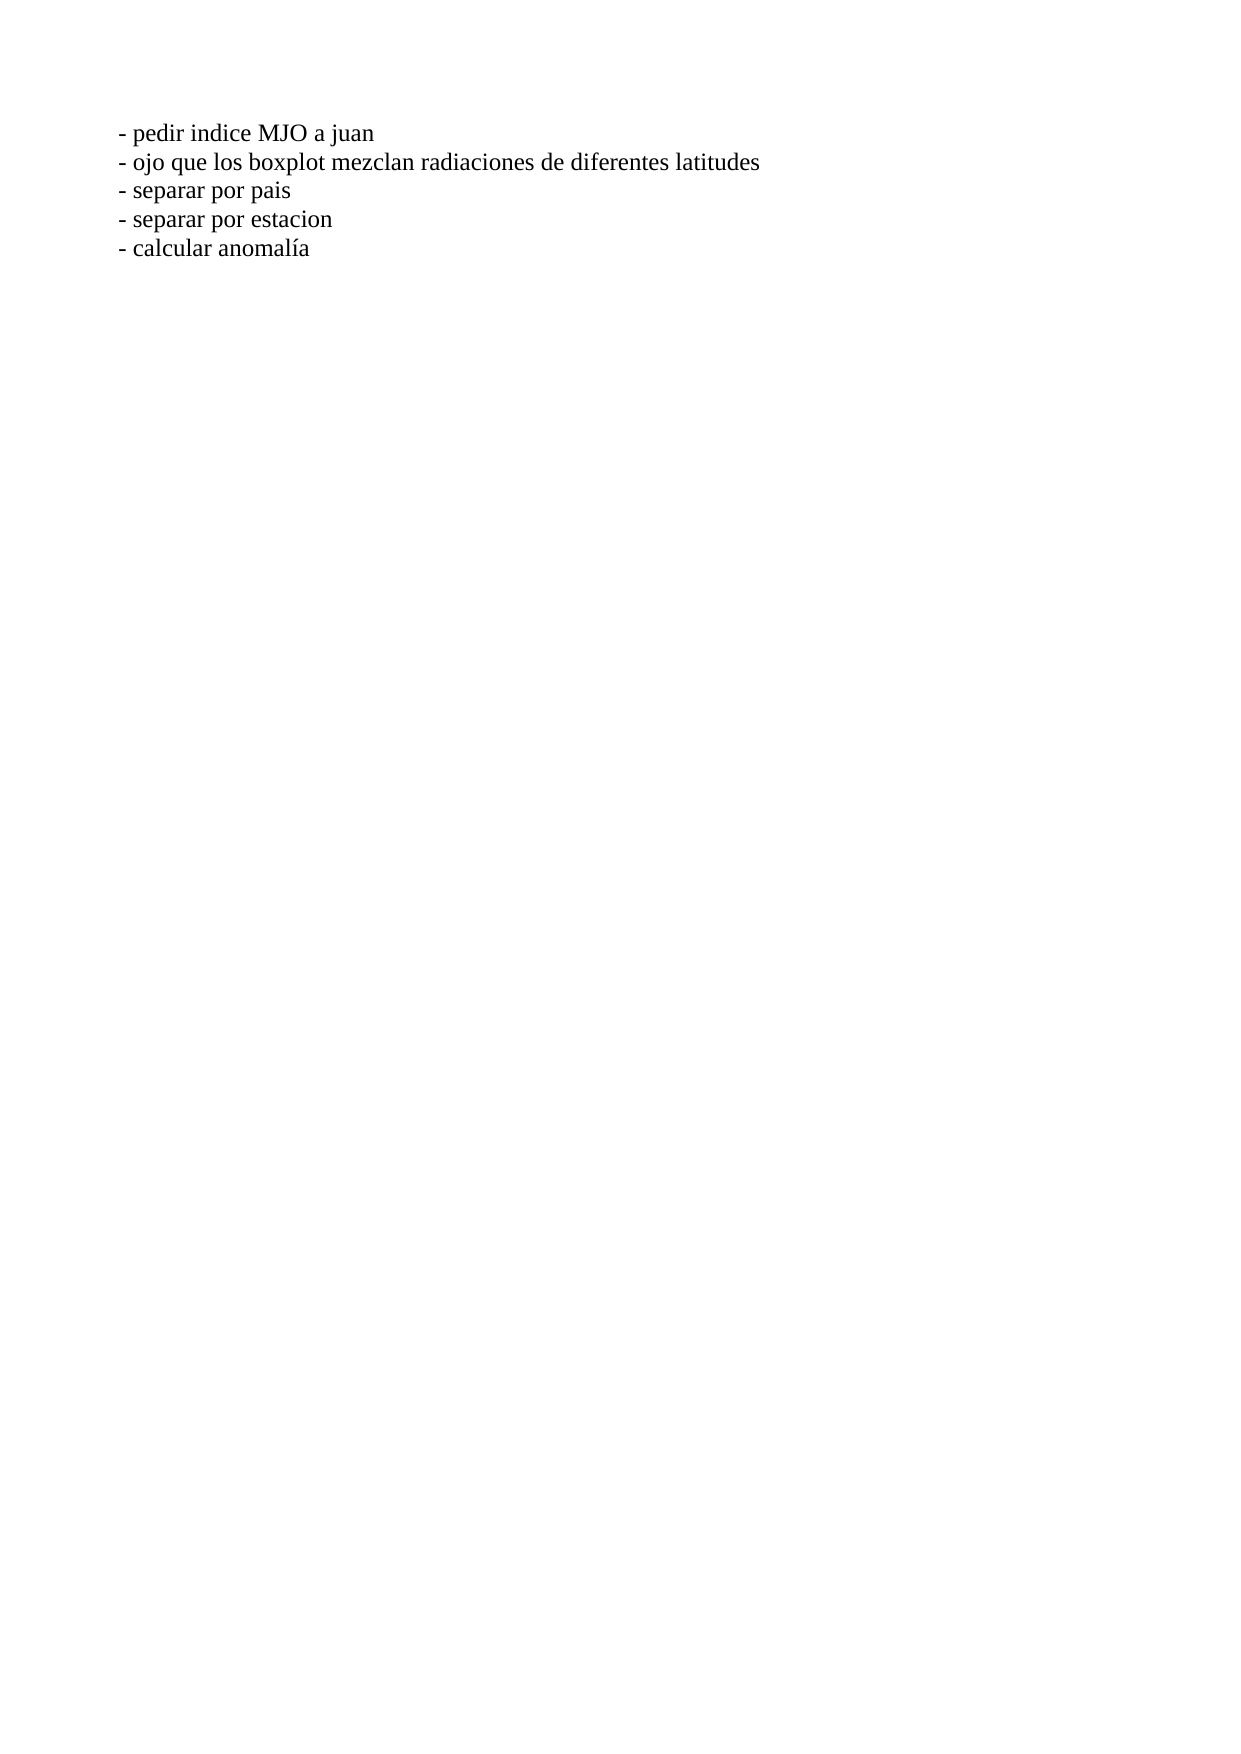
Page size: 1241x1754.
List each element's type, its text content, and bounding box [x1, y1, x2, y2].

text - calcular anomalía [118, 233, 1122, 262]
text - separar por pais [118, 176, 1122, 204]
text - pedir indice MJO a juan [118, 118, 1122, 147]
text - ojo que los boxplot mezclan radiaciones de diferentes latitudes [118, 147, 1122, 176]
text - separar por estacion [118, 204, 1122, 233]
